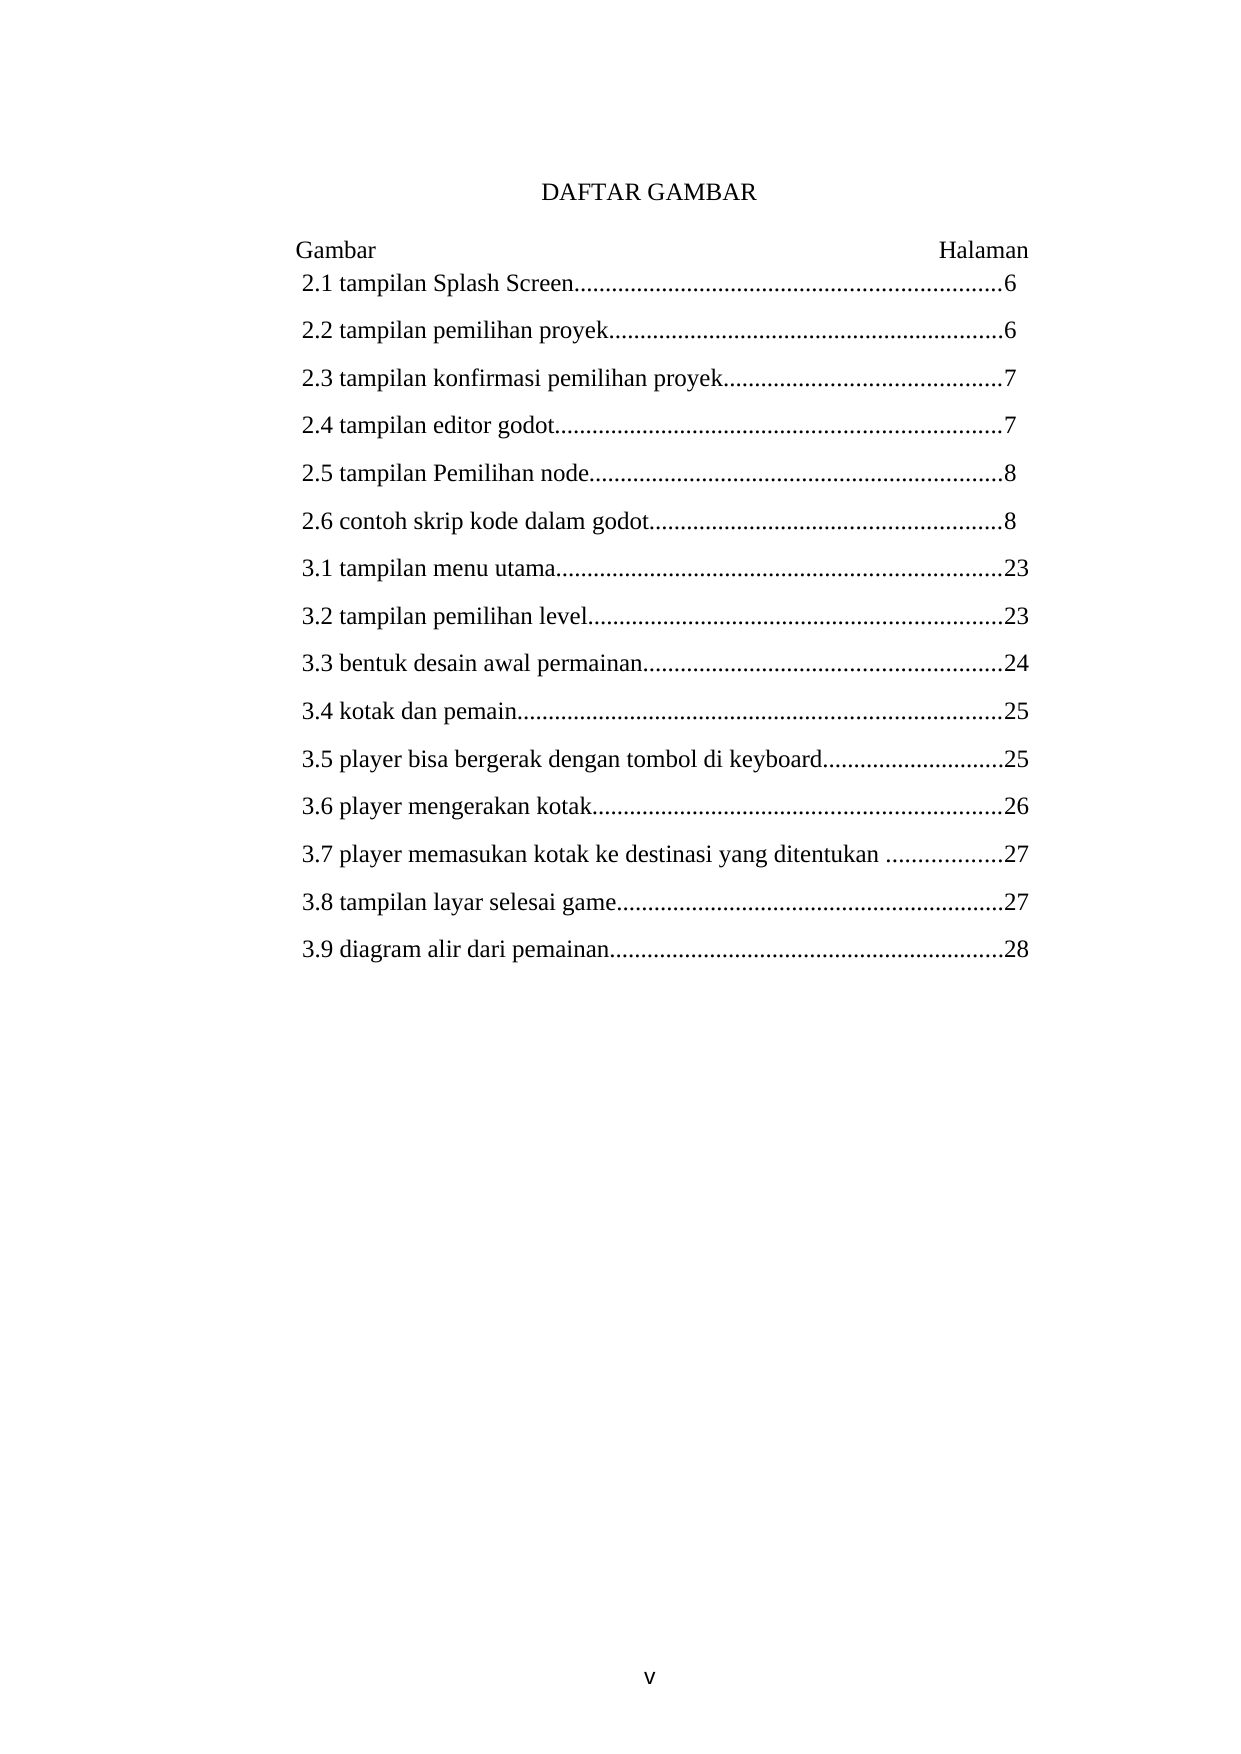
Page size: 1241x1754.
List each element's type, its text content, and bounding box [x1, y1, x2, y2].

text 2.2 tampilan pemilihan proyek. 6 [295, 315, 1063, 344]
text 2.4 tampilan editor godot 7 [295, 411, 1063, 439]
text 3.2 tampilan pemilihan level 23 [295, 601, 1063, 630]
text 2.3 tampilan konfirmasi pemilihan proyek. 7 [295, 363, 1063, 392]
subtitle Gambar Halaman [295, 235, 1063, 263]
text 2.1 tampilan Splash Screen. 6 [295, 268, 1063, 296]
text 3.5 player bisa bergerak dengan tombol di keyboard 25 [295, 744, 1063, 772]
text 2.6 contoh skrip kode dalam godot 8 [295, 506, 1063, 534]
text 2.5 tampilan Pemilihan node 8 [295, 458, 1063, 487]
text 3.7 player memasukan kotak ke destinasi yang ditentukan 27 [295, 839, 1063, 868]
text 3.6 player mengerakan kotak 26 [295, 791, 1063, 820]
text 3.3 bentuk desain awal permainan 24 [295, 648, 1063, 677]
text 3.4 kotak dan pemain 25 [295, 696, 1063, 725]
text 3.8 tampilan layar selesai game 27 [302, 887, 1063, 915]
text 3.1 tampilan menu utama 23 [295, 553, 1063, 582]
text 3.9 diagram alir dari pemainan 28 [302, 934, 1063, 963]
subtitle DAFTAR GAMBAR [236, 177, 1062, 206]
